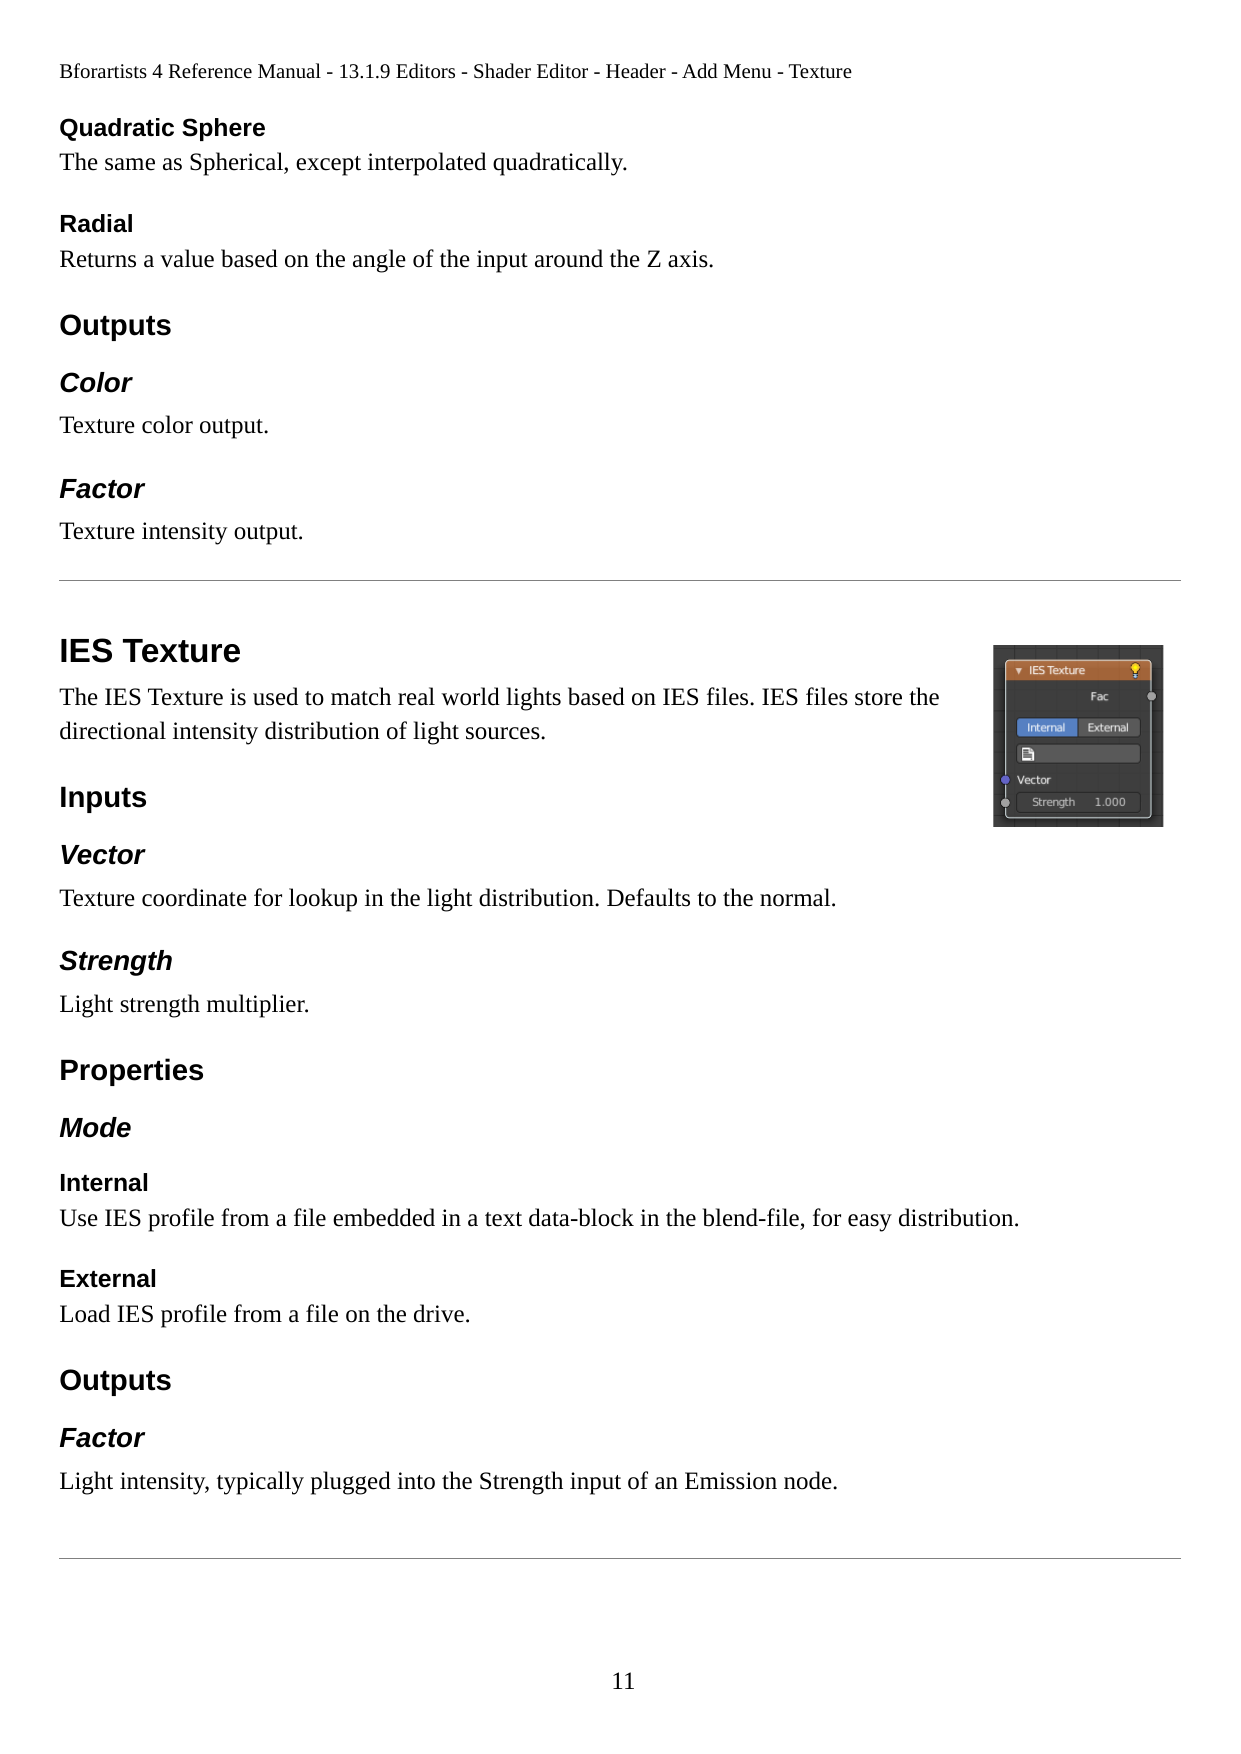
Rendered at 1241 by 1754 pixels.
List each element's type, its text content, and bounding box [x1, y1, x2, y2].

text Load IES profile from a file on the drive. [59, 1299, 1181, 1328]
subtitle Factor [59, 472, 1181, 504]
subtitle Internal [59, 1168, 1181, 1197]
subtitle Quadratic Sphere [59, 113, 1181, 141]
subtitle [1164, 780, 1181, 813]
text Light intensity, typically plugged into the Strength input of an Emission node. [59, 1466, 1181, 1495]
subtitle Inputs [59, 780, 993, 813]
text Returns a value based on the angle of the input around the Z axis. [59, 244, 1181, 272]
subtitle Outputs [59, 1363, 1181, 1397]
text Texture coordinate for lookup in the light distribution. Defaults to the normal. [59, 883, 1181, 912]
subtitle Radial [59, 209, 1181, 237]
text Texture color output. [59, 411, 1181, 439]
text The IES Texture is used to match real world lights based on IES files. IES files store the directional intensity distribution of light sources. [59, 682, 993, 745]
text Texture intensity output. [59, 516, 1181, 545]
subtitle Mode [59, 1111, 1181, 1143]
subtitle Color [59, 366, 1181, 398]
subtitle Factor [59, 1422, 1181, 1453]
subtitle External [59, 1264, 1181, 1293]
subtitle IES Texture [59, 631, 1181, 669]
subtitle Outputs [59, 307, 1181, 341]
subtitle Vector [59, 838, 1181, 870]
text The same as Spherical, except interpolated quadratically. [59, 147, 1181, 176]
text Use IES profile from a file embedded in a text data-block in the blend-file, for easy distribution. [59, 1203, 1181, 1232]
subtitle Properties [59, 1052, 1181, 1086]
subtitle Strength [59, 944, 1181, 976]
picture [993, 645, 1164, 827]
text Light strength multiplier. [59, 989, 1181, 1018]
